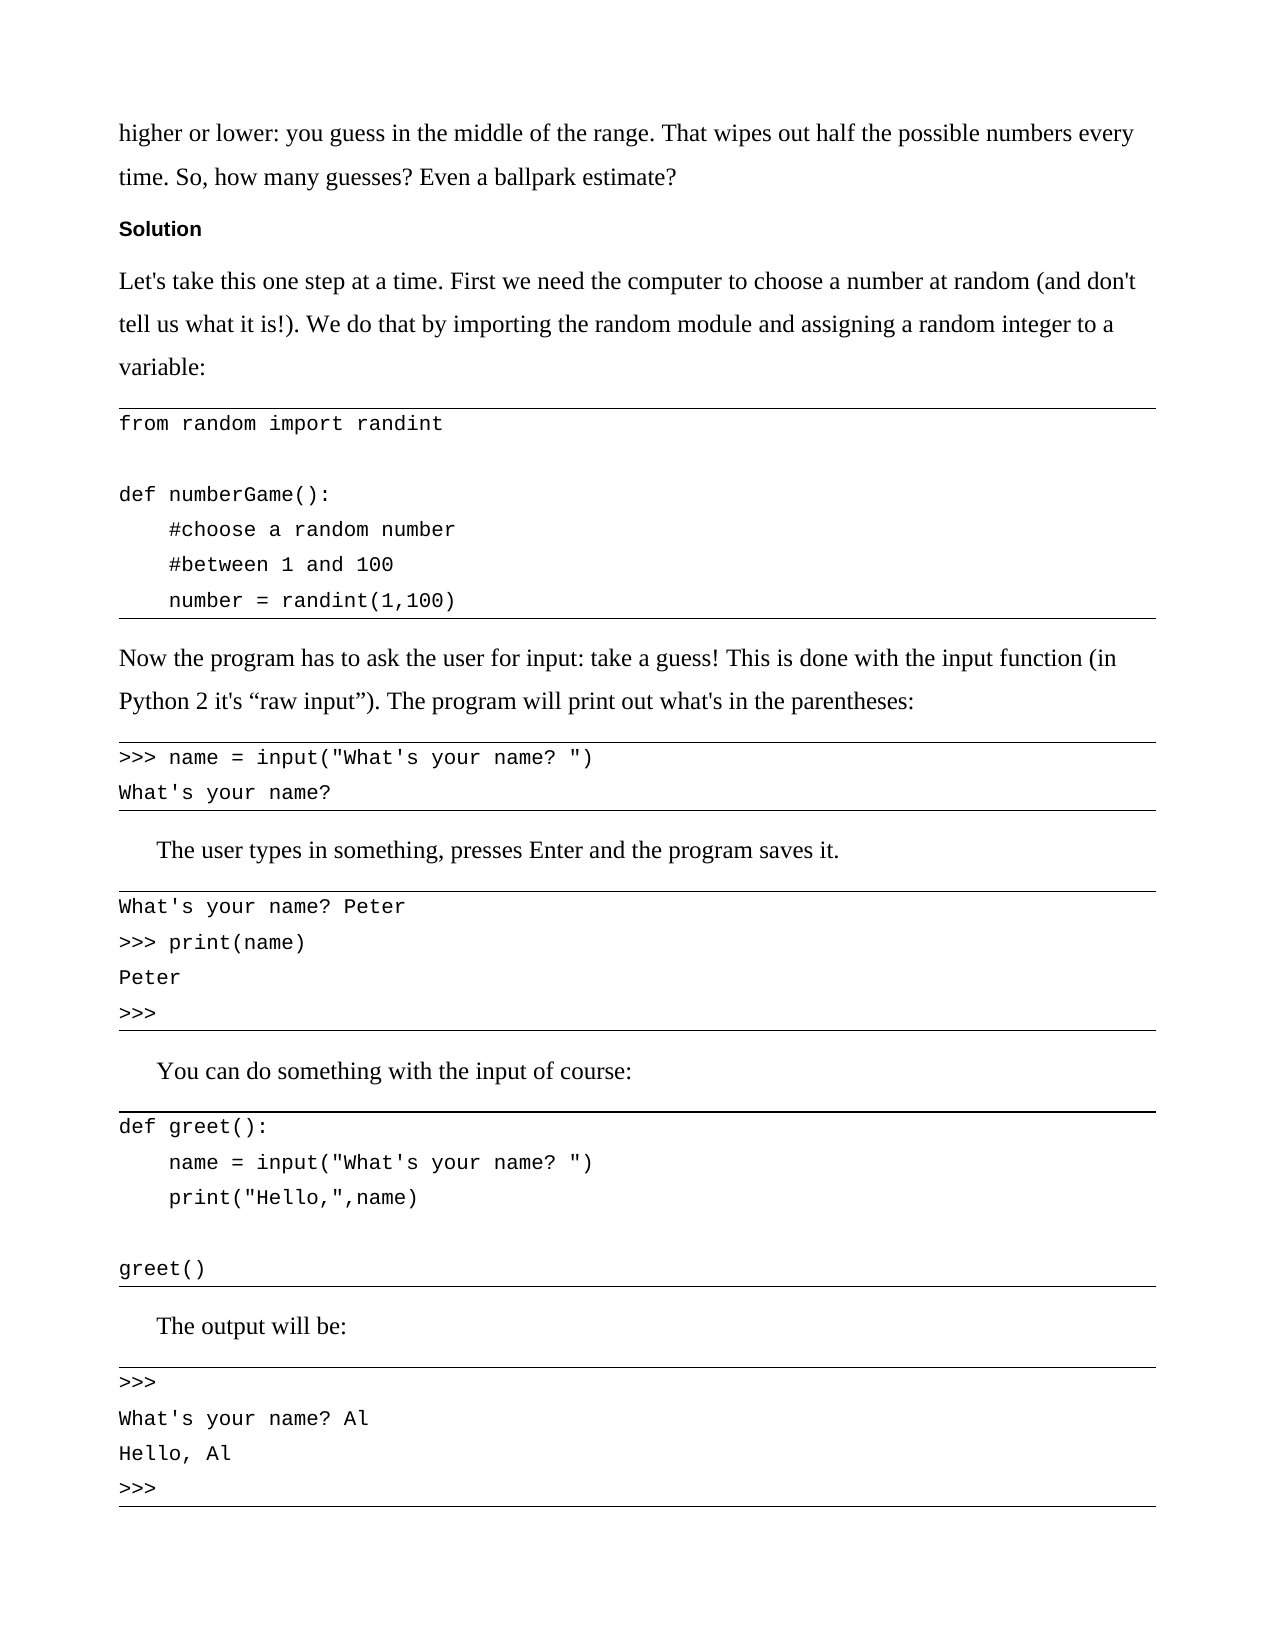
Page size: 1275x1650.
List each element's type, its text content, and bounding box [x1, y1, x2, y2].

text Hello, Al [118, 1443, 1156, 1467]
text You can do something with the input of course: [118, 1056, 1156, 1084]
text The output will be: [118, 1311, 1156, 1340]
text What's your name? [118, 782, 1156, 811]
text def greet(): [118, 1112, 1156, 1140]
text >>> print(name) [118, 932, 1156, 955]
text print("Hello,",name) [118, 1187, 1156, 1211]
text Solution [118, 217, 1156, 241]
text number = randint(1,100) [118, 590, 1156, 619]
text The user types in something, presses Enter and the program saves it. [118, 836, 1156, 864]
text from random import randint [118, 409, 1156, 436]
text What's your name? Peter [118, 892, 1156, 920]
text >>> [118, 1478, 1156, 1507]
text #choose a random number [118, 519, 1156, 543]
text def numberGame(): [118, 484, 1156, 507]
text #between 1 and 100 [118, 554, 1156, 578]
text What's your name? Al [118, 1408, 1156, 1431]
text >>> [118, 1003, 1156, 1031]
text greet() [118, 1258, 1156, 1287]
text name = input("What's your name? ") [118, 1152, 1156, 1176]
text Let's take this one step at a time. First we need the computer to choose a number at random (and don't tell us what it is!). We do that by importing the random module and assigning a random integer to a variable: [118, 266, 1156, 381]
text higher or lower: you guess in the middle of the range. That wipes out half the possible numbers every time. So, how many guesses? Even a ballpark estimate? [118, 118, 1156, 190]
text >>> name = input("What's your name? ") [118, 743, 1156, 771]
text Peter [118, 967, 1156, 991]
text Now the program has to ask the user for input: take a guess! This is done with the input function (in Python 2 it's “raw input”). The program will print out what's in the parentheses: [118, 643, 1156, 715]
text >>> [118, 1368, 1156, 1396]
